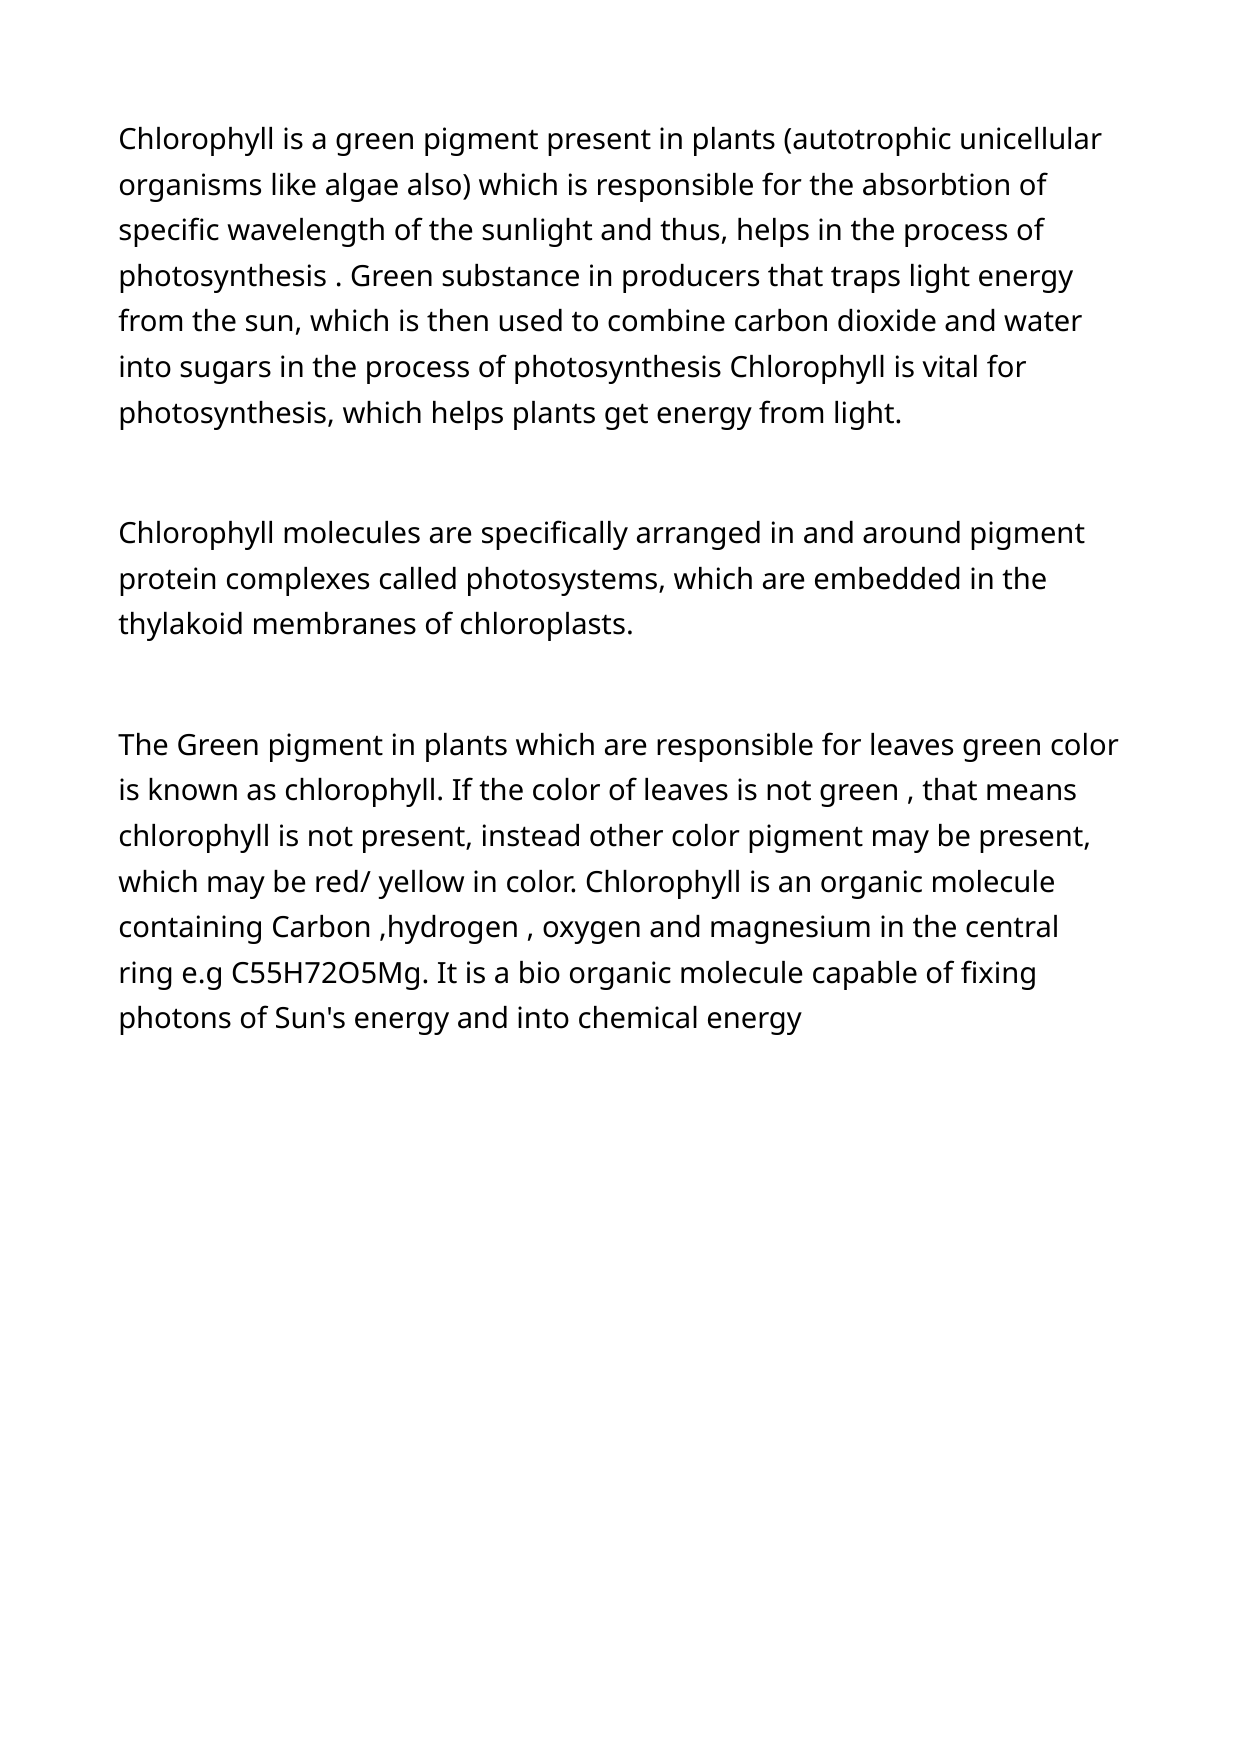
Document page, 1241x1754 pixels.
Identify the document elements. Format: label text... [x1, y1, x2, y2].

text Chlorophyll molecules are specifically arranged in and around pigment protein complexes called photosystems, which are embedded in the thylakoid membranes of chloroplasts. [118, 512, 1122, 643]
text The Green pigment in plants which are responsible for leaves green color is known as chlorophyll. If the color of leaves is not green , that means chlorophyll is not present, instead other color pigment may be present, which may be red/ yellow in color. Chlorophyll is an organic molecule containing Carbon ,hydrogen , oxygen and magnesium in the central ring e.g C55H72O5Mg. It is a bio organic molecule capable of fixing photons of Sun's energy and into chemical energy [118, 724, 1122, 1037]
text Chlorophyll is a green pigment present in plants (autotrophic unicellular organisms like algae also) which is responsible for the absorbtion of specific wavelength of the sunlight and thus, helps in the process of photosynthesis . Green substance in producers that traps light energy from the sun, which is then used to combine carbon dioxide and water into sugars in the process of photosynthesis Chlorophyll is vital for photosynthesis, which helps plants get energy from light. [118, 118, 1122, 432]
